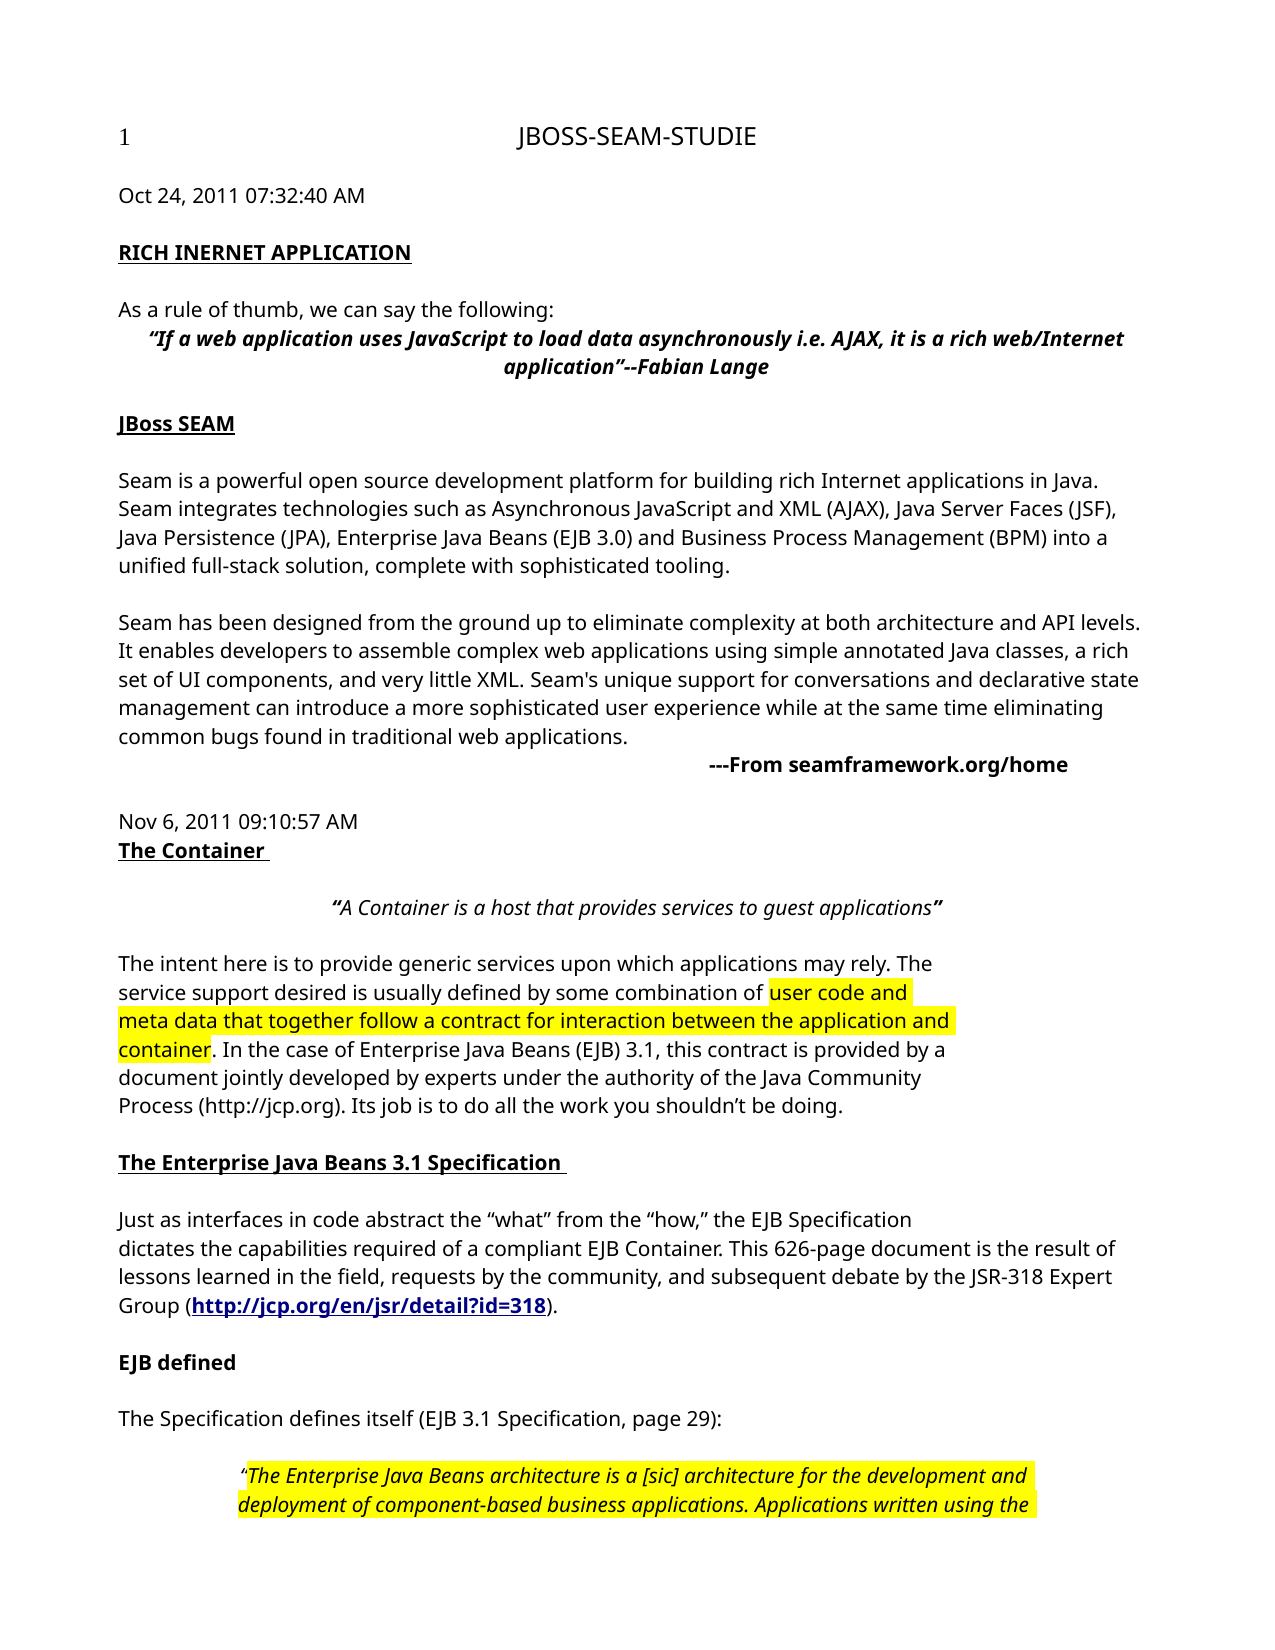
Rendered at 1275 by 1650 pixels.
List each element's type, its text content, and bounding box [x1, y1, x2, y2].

text container. In the case of Enterprise Java Beans (EJB) 3.1, this contract is provided by a [118, 1035, 1157, 1063]
text service support desired is usually defined by some combination of user code and [118, 978, 1157, 1006]
text ---From seamframework.org/home [118, 750, 1157, 779]
text document jointly developed by experts under the authority of the Java Community [118, 1063, 1157, 1092]
text deployment of component-based business applications. Applications written using the [118, 1490, 1157, 1518]
text “If a web application uses JavaScript to load data asynchronously i.e. AJAX, it is a rich web/Internet application”--Fabian Lange [118, 324, 1157, 381]
text Seam has been designed from the ground up to eliminate complexity at both architecture and API levels. It enables developers to assemble complex web applications using simple annotated Java classes, a rich set of UI components, and very little XML. Seam's unique support for conversations and declarative state management can introduce a more sophisticated user experience while at the same time eliminating common bugs found in traditional web applications. [118, 608, 1157, 750]
text “A Container is a host that provides services to guest applications” [118, 893, 1157, 921]
text “The Enterprise Java Beans architecture is a [sic] architecture for the development and [118, 1461, 1157, 1490]
text Seam is a powerful open source development platform for building rich Internet applications in Java. Seam integrates technologies such as Asynchronous JavaScript and XML (AJAX), Java Server Faces (JSF), Java Persistence (JPA), Enterprise Java Beans (EJB 3.0) and Business Process Management (BPM) into a unified full-stack solution, complete with sophisticated tooling. [118, 466, 1157, 580]
text The intent here is to provide generic services upon which applications may rely. The [118, 949, 1157, 978]
text JBoss SEAM [118, 409, 1157, 438]
text EJB defined [118, 1348, 1157, 1376]
text meta data that together follow a contract for interaction between the application and [118, 1006, 1157, 1035]
text The Enterprise Java Beans 3.1 Specification [118, 1148, 1157, 1177]
text Nov 6, 2011 09:10:57 AM [118, 807, 1157, 836]
text Process (http://jcp.org). Its job is to do all the work you shouldn’t be doing. [118, 1092, 1157, 1120]
text Just as interfaces in code abstract the “what” from the “how,” the EJB Specification [118, 1205, 1157, 1234]
text RICH INERNET APPLICATION [118, 238, 1157, 267]
text dictates the capabilities required of a compliant EJB Container. This 626-page document is the result of lessons learned in the field, requests by the community, and subsequent debate by the JSR-318 Expert Group (http://jcp.org/en/jsr/detail?id=318). [118, 1234, 1157, 1319]
text Oct 24, 2011 07:32:40 AM [118, 182, 1157, 210]
text As a rule of thumb, we can say the following: [118, 295, 1157, 324]
text The Container [118, 836, 1157, 864]
text The Specification defines itself (EJB 3.1 Specification, page 29): [118, 1404, 1157, 1433]
